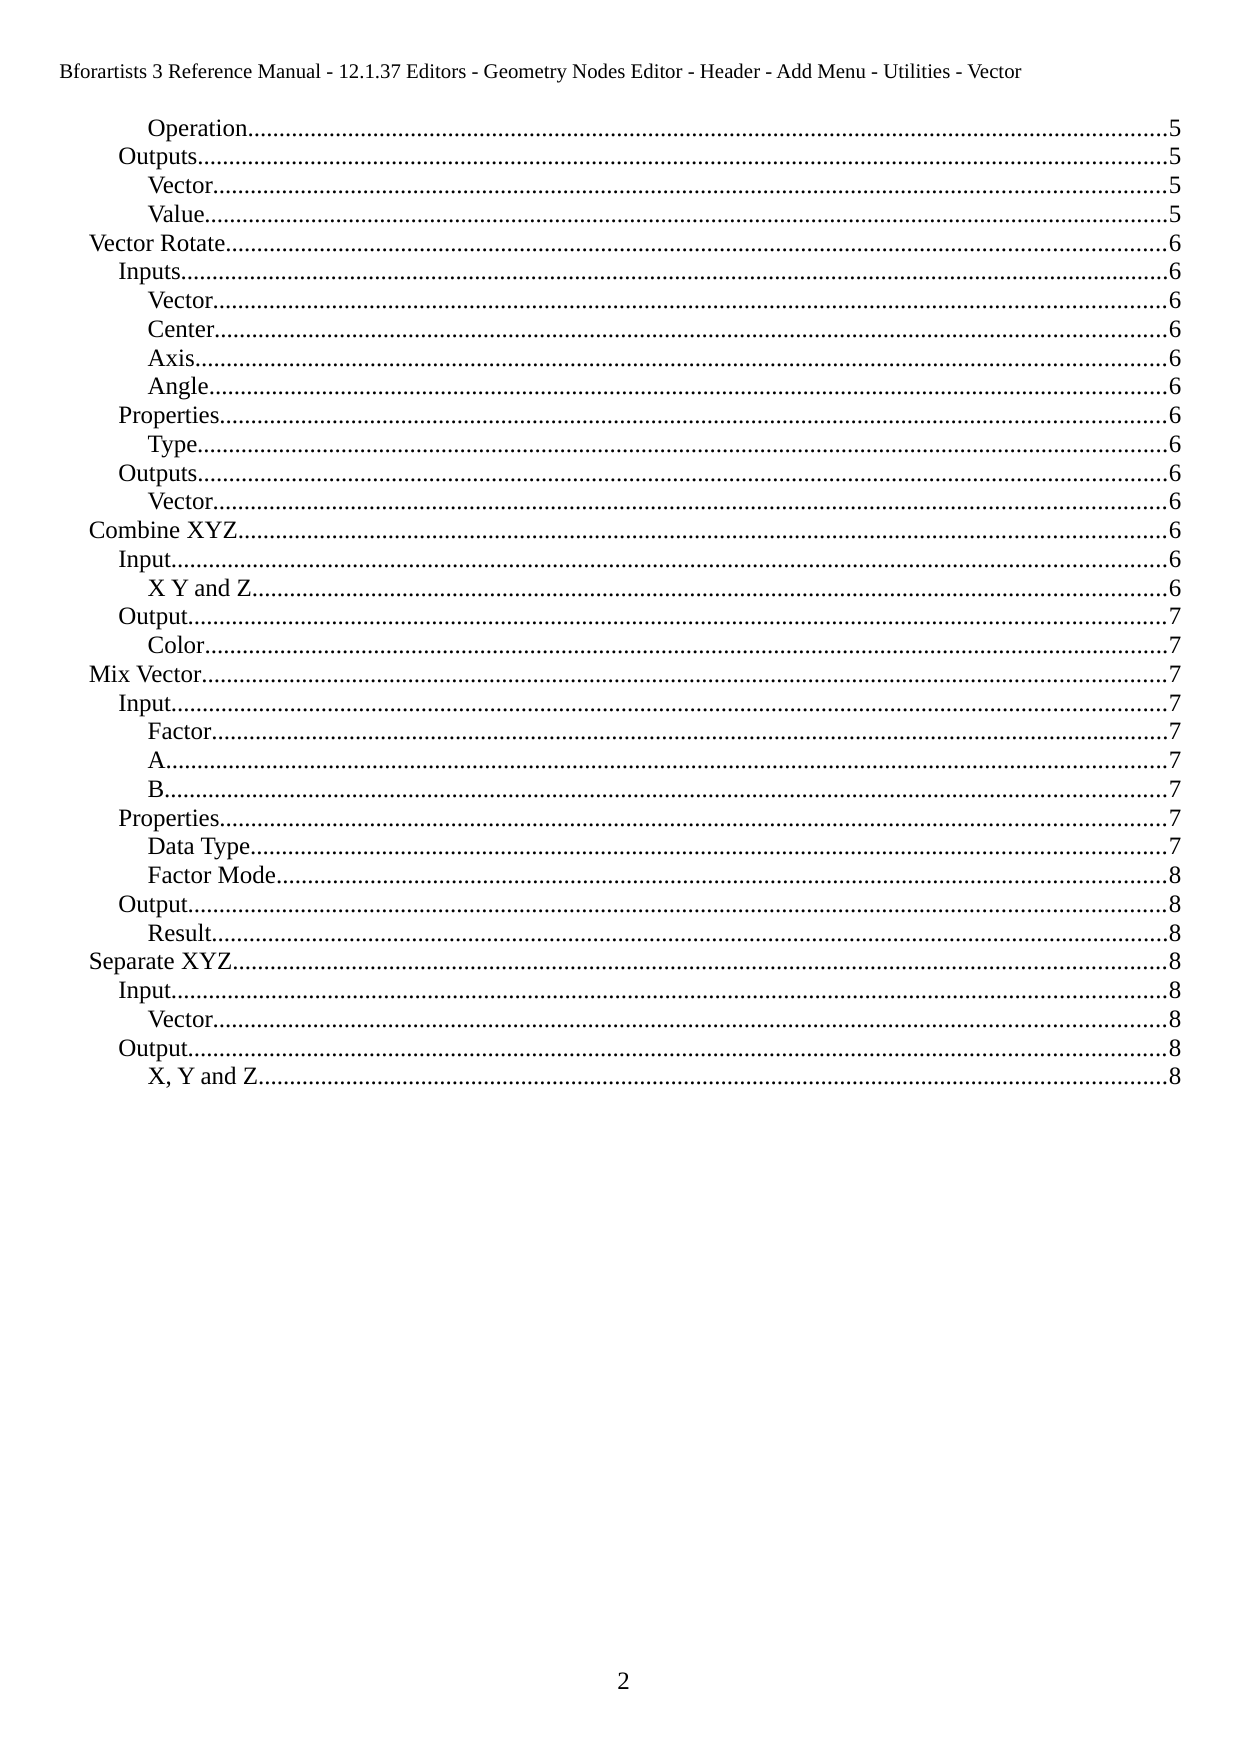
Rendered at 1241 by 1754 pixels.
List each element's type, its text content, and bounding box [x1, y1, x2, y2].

text Angle 6 [147, 371, 1181, 400]
text Input 7 [118, 688, 1181, 716]
text Vector Rotate 6 [88, 228, 1181, 256]
text Properties 6 [118, 400, 1181, 429]
text A 7 [147, 745, 1181, 774]
text Factor 7 [147, 716, 1181, 745]
text Input 6 [118, 544, 1181, 573]
text Vector 6 [147, 486, 1181, 515]
text Type 6 [147, 429, 1181, 458]
text Outputs 5 [118, 141, 1181, 170]
text Operation 5 [147, 113, 1181, 141]
text X Y and Z 6 [147, 573, 1181, 601]
text Result 8 [147, 918, 1181, 946]
text Mix Vector 7 [88, 659, 1181, 688]
text Properties 7 [118, 803, 1181, 831]
text B 7 [147, 774, 1181, 803]
text Separate XYZ 8 [88, 946, 1181, 975]
text Axis 6 [147, 343, 1181, 371]
text Color 7 [147, 630, 1181, 659]
text Inputs 6 [118, 256, 1181, 285]
text Outputs 6 [118, 458, 1181, 486]
text Vector 6 [147, 285, 1181, 314]
text Combine XYZ 6 [88, 515, 1181, 544]
text Data Type 7 [147, 831, 1181, 860]
text Input 8 [118, 975, 1181, 1004]
text X, Y and Z 8 [147, 1061, 1181, 1090]
text Value 5 [147, 199, 1181, 228]
text Output 8 [118, 1033, 1181, 1061]
text Output 7 [118, 601, 1181, 630]
text Output 8 [118, 889, 1181, 918]
text Factor Mode 8 [147, 860, 1181, 889]
text Vector 8 [147, 1004, 1181, 1033]
text Center 6 [147, 314, 1181, 343]
text Vector 5 [147, 170, 1181, 199]
